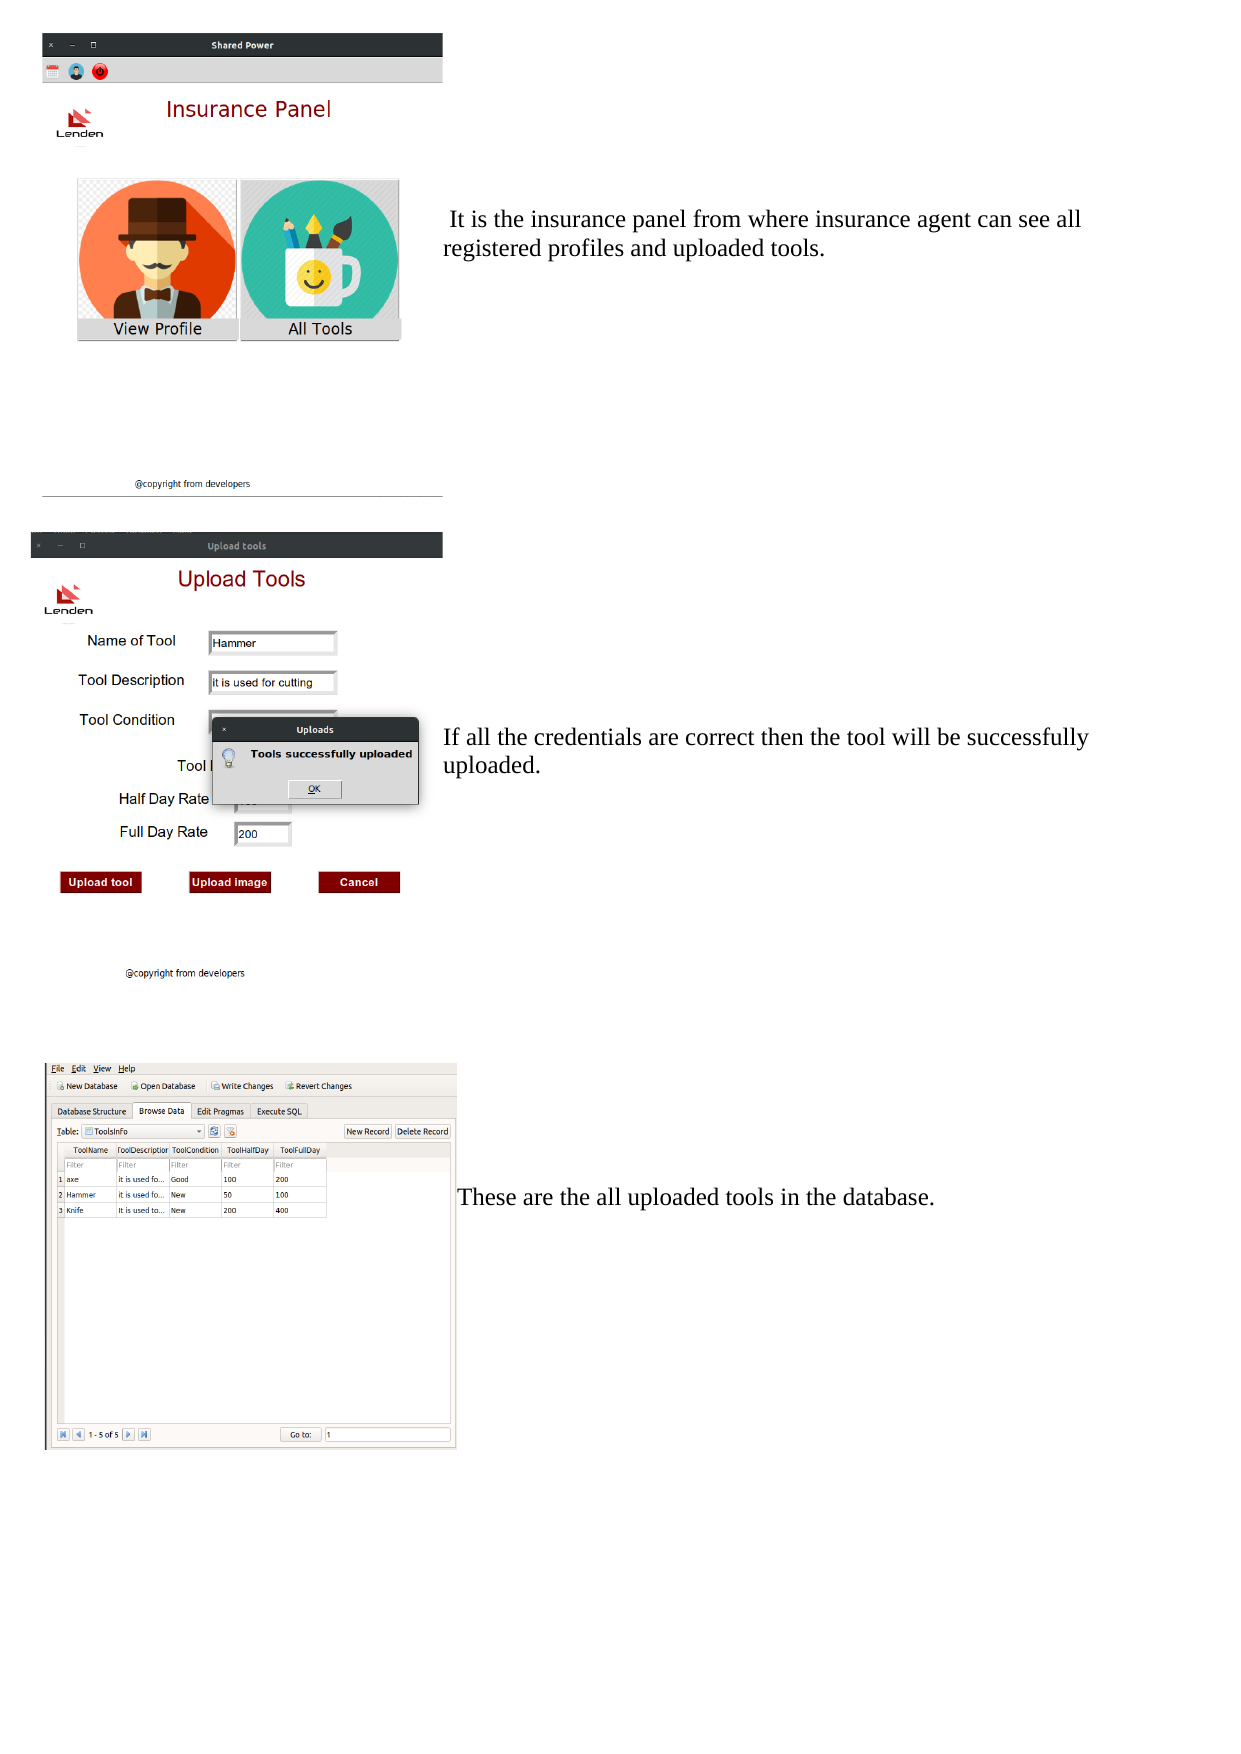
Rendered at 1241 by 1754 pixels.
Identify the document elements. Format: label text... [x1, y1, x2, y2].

text If all the credentials are correct then the tool will be successfully uploaded. [443, 722, 1122, 779]
text These are the all uploaded tools in the database. [457, 1182, 1122, 1211]
picture [44, 1063, 457, 1450]
picture [42, 33, 443, 497]
text It is the insurance panel from where insurance agent can see all registered profiles and uploaded tools. [443, 204, 1122, 262]
picture [30, 532, 443, 982]
